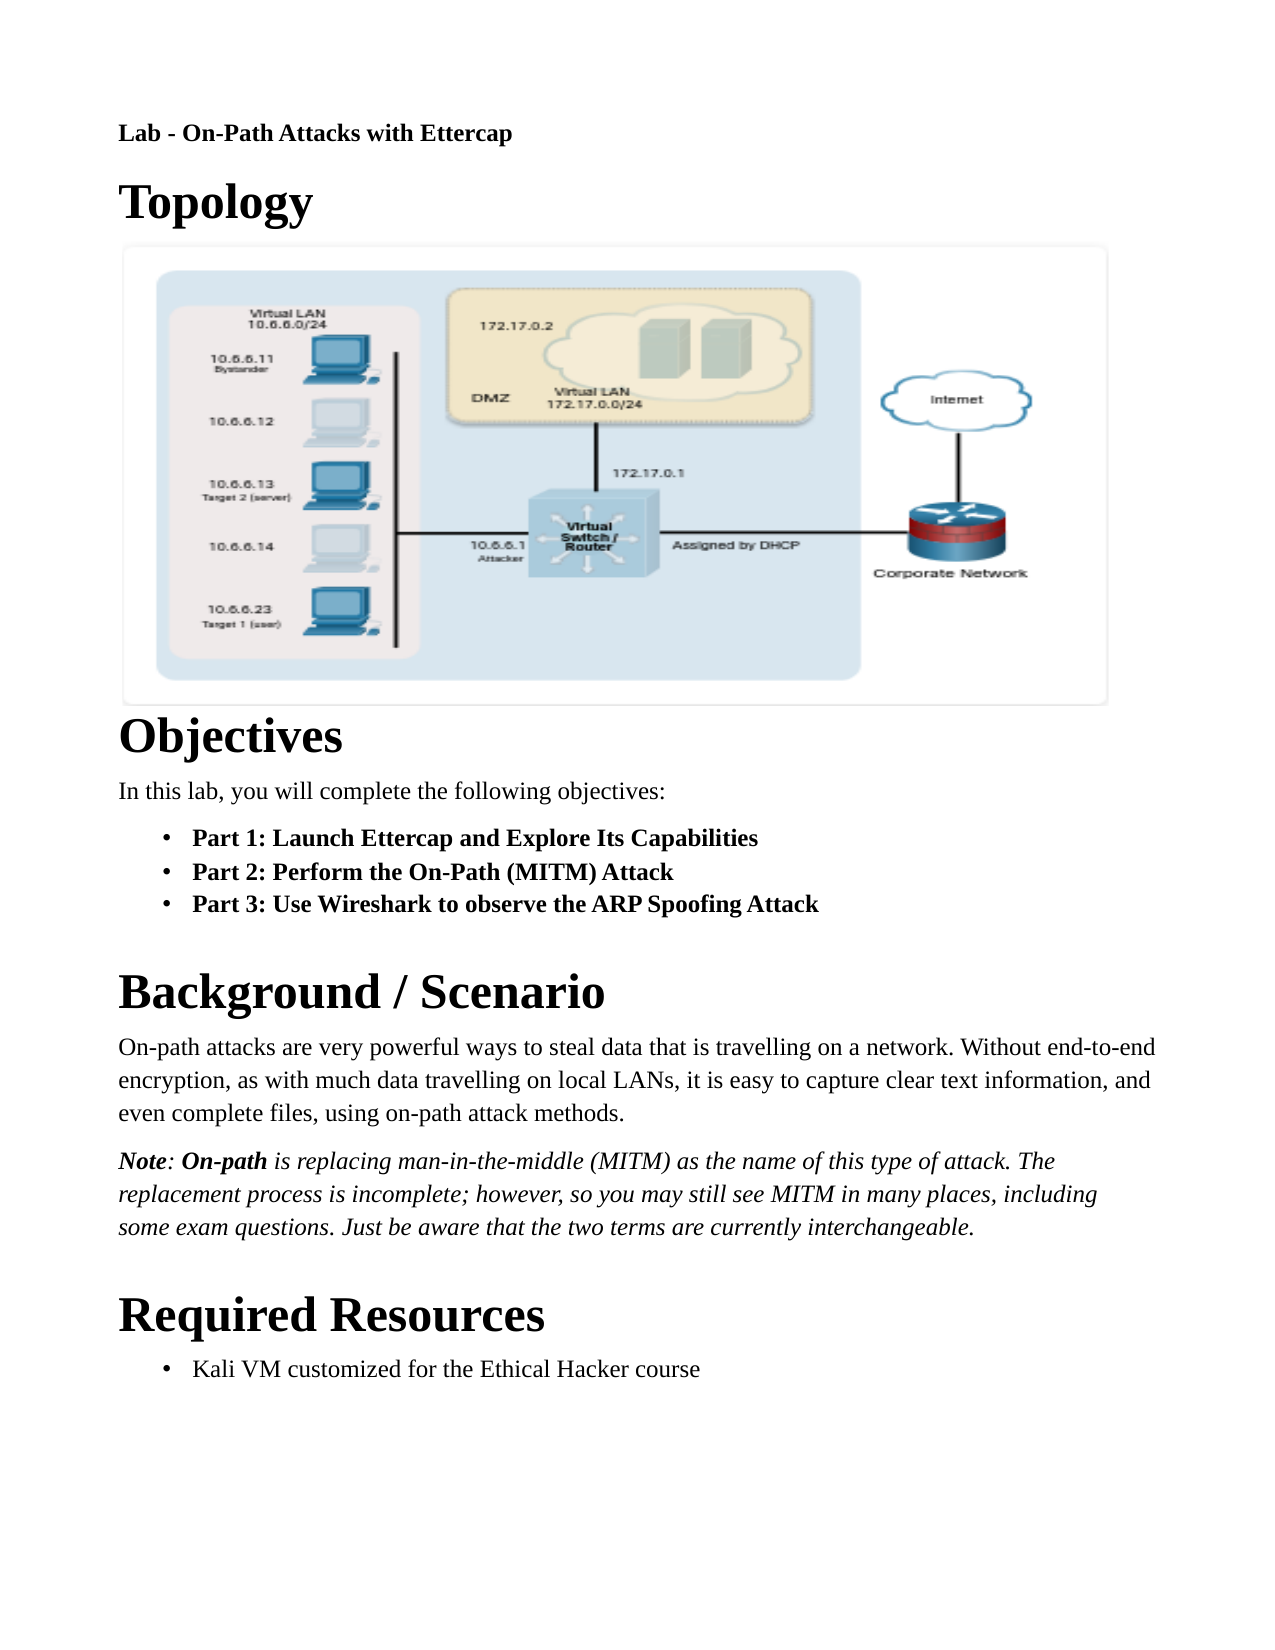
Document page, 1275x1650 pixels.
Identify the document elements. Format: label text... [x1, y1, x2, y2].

subtitle Background / Scenario [118, 962, 1157, 1020]
list Part 2: Perform the On-Path (MITM) Attack [162, 857, 1157, 885]
subtitle Required Resources [118, 1284, 1157, 1342]
list Kali VM customized for the Ethical Hacker course [162, 1354, 1157, 1383]
subtitle Objectives [118, 267, 1157, 763]
list Part 1: Launch Ettercap and Explore Its Capabilities [162, 823, 1157, 852]
text On-path attacks are very powerful ways to steal data that is travelling on a network. Without end-to-end encryption, as with much data travelling on local LANs, it is easy to capture clear text information, and even complete files, using on-path attack methods. [118, 1032, 1157, 1127]
picture [122, 241, 1109, 706]
text In this lab, you will complete the following objectives: [118, 776, 1157, 805]
list Part 3: Use Wireshark to observe the ARP Spoofing Attack [162, 889, 1157, 918]
text Note: On-path is replacing man-in-the-middle (MITM) as the name of this type of attack. The replacement process is incomplete; however, so you may still see MITM in many places, including some exam questions. Just be aware that the two terms are currently interchangeable. [118, 1146, 1157, 1241]
subtitle Topology [118, 172, 1157, 229]
text Lab - On-Path Attacks with Ettercap [118, 118, 1157, 147]
